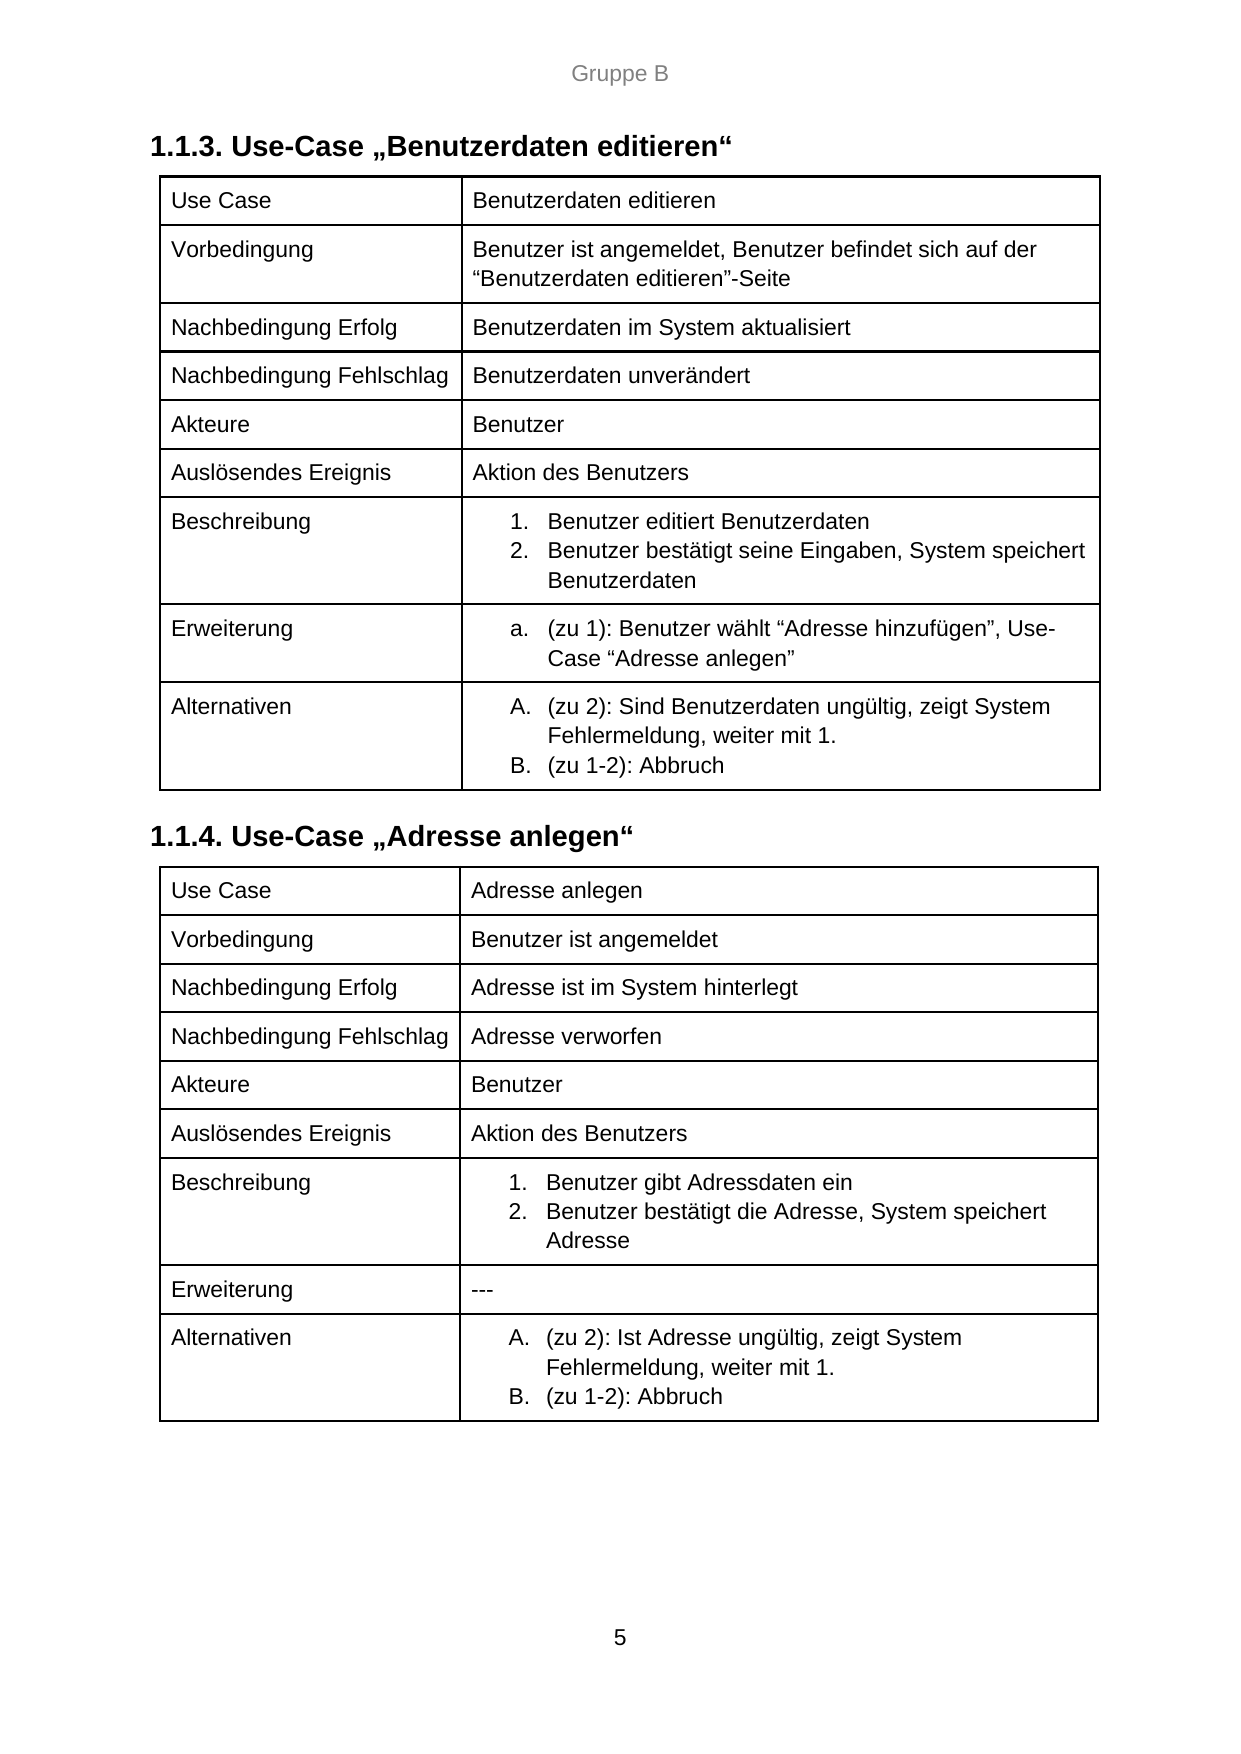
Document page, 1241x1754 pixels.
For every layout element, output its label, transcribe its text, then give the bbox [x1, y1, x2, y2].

subtitle Use-Case „Adresse anlegen“ [150, 820, 1090, 852]
table_cell Vorbedingung [161, 916, 459, 963]
table_cell Akteure [161, 1062, 459, 1108]
table_cell Alternativen [161, 683, 461, 788]
table_cell Beschreibung [161, 1159, 459, 1264]
table_cell Nachbedingung Fehlschlag [161, 353, 461, 399]
table_cell Alternativen [161, 1315, 459, 1420]
table_cell Aktion des Benutzers [461, 1110, 1097, 1157]
table_cell Beschreibung [161, 498, 461, 603]
table_header Benutzerdaten editieren [463, 178, 1099, 224]
table_cell Benutzer editiert Benutzerdaten Benutzer bestätigt seine Eingaben, System speichert Benutzerdaten [463, 498, 1099, 603]
table_cell Nachbedingung Erfolg [161, 304, 461, 350]
table_cell Benutzerdaten unverändert [463, 353, 1099, 399]
table_cell (zu 2): Sind Benutzerdaten ungültig, zeigt System Fehlermeldung, weiter mit 1. (zu 1-2): Abbruch [463, 683, 1099, 788]
table_cell Benutzer [463, 401, 1099, 447]
table_cell Erweiterung [161, 1266, 459, 1313]
table_header Use Case [161, 868, 459, 914]
table_cell Benutzer [461, 1062, 1097, 1108]
table_cell Vorbedingung [161, 226, 461, 302]
table_header Adresse anlegen [461, 868, 1097, 914]
table_cell (zu 1): Benutzer wählt “Adresse hinzufügen”, Use-Case “Adresse anlegen” [463, 605, 1099, 681]
table_cell Auslösendes Ereignis [161, 450, 461, 496]
table_cell Benutzer ist angemeldet, Benutzer befindet sich auf der “Benutzerdaten editieren”-Seite [463, 226, 1099, 302]
table_cell Adresse ist im System hinterlegt [461, 965, 1097, 1011]
table_cell Adresse verworfen [461, 1013, 1097, 1060]
table_cell Aktion des Benutzers [463, 450, 1099, 496]
table_cell (zu 2): Ist Adresse ungültig, zeigt System Fehlermeldung, weiter mit 1. (zu 1-2): Abbruch [461, 1315, 1097, 1420]
table_cell Benutzer ist angemeldet [461, 916, 1097, 963]
table_cell --- [461, 1266, 1097, 1313]
table_header Use Case [161, 178, 461, 224]
table_cell Nachbedingung Fehlschlag [161, 1013, 459, 1060]
table_cell Nachbedingung Erfolg [161, 965, 459, 1011]
table_cell Benutzerdaten im System aktualisiert [463, 304, 1099, 350]
table_cell Erweiterung [161, 605, 461, 681]
table_cell Benutzer gibt Adressdaten ein Benutzer bestätigt die Adresse, System speichert Adresse [461, 1159, 1097, 1264]
subtitle Use-Case „Benutzerdaten editieren“ [150, 130, 1090, 162]
table_cell Akteure [161, 401, 461, 447]
table_cell Auslösendes Ereignis [161, 1110, 459, 1157]
